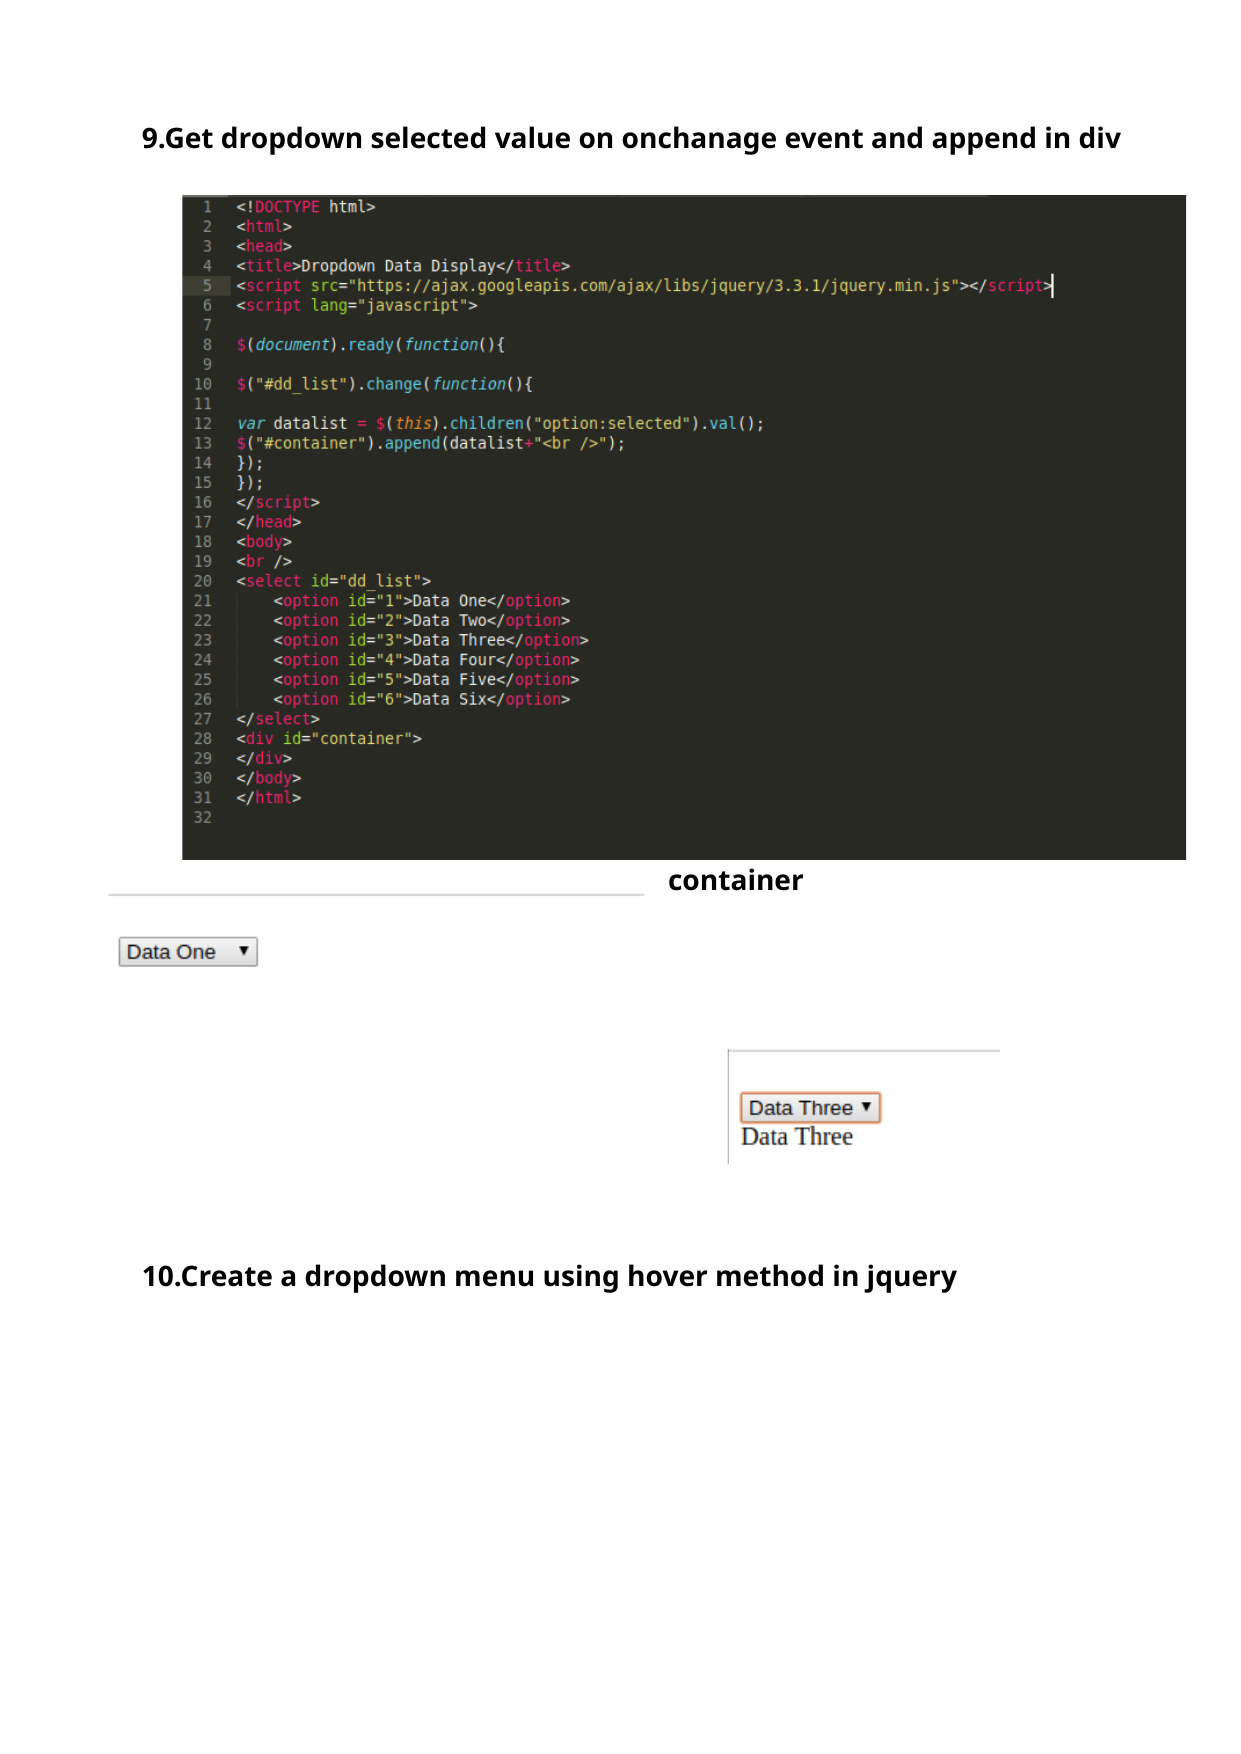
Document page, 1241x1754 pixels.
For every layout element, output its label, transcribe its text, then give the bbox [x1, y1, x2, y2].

text 10.Create a dropdown menu using hover method in jquery [142, 1257, 1122, 1295]
picture [182, 195, 1187, 860]
picture [108, 893, 645, 1071]
text 9.Get dropdown selected value on onchanage event and append in div container [142, 118, 1122, 898]
picture [727, 1049, 1000, 1164]
